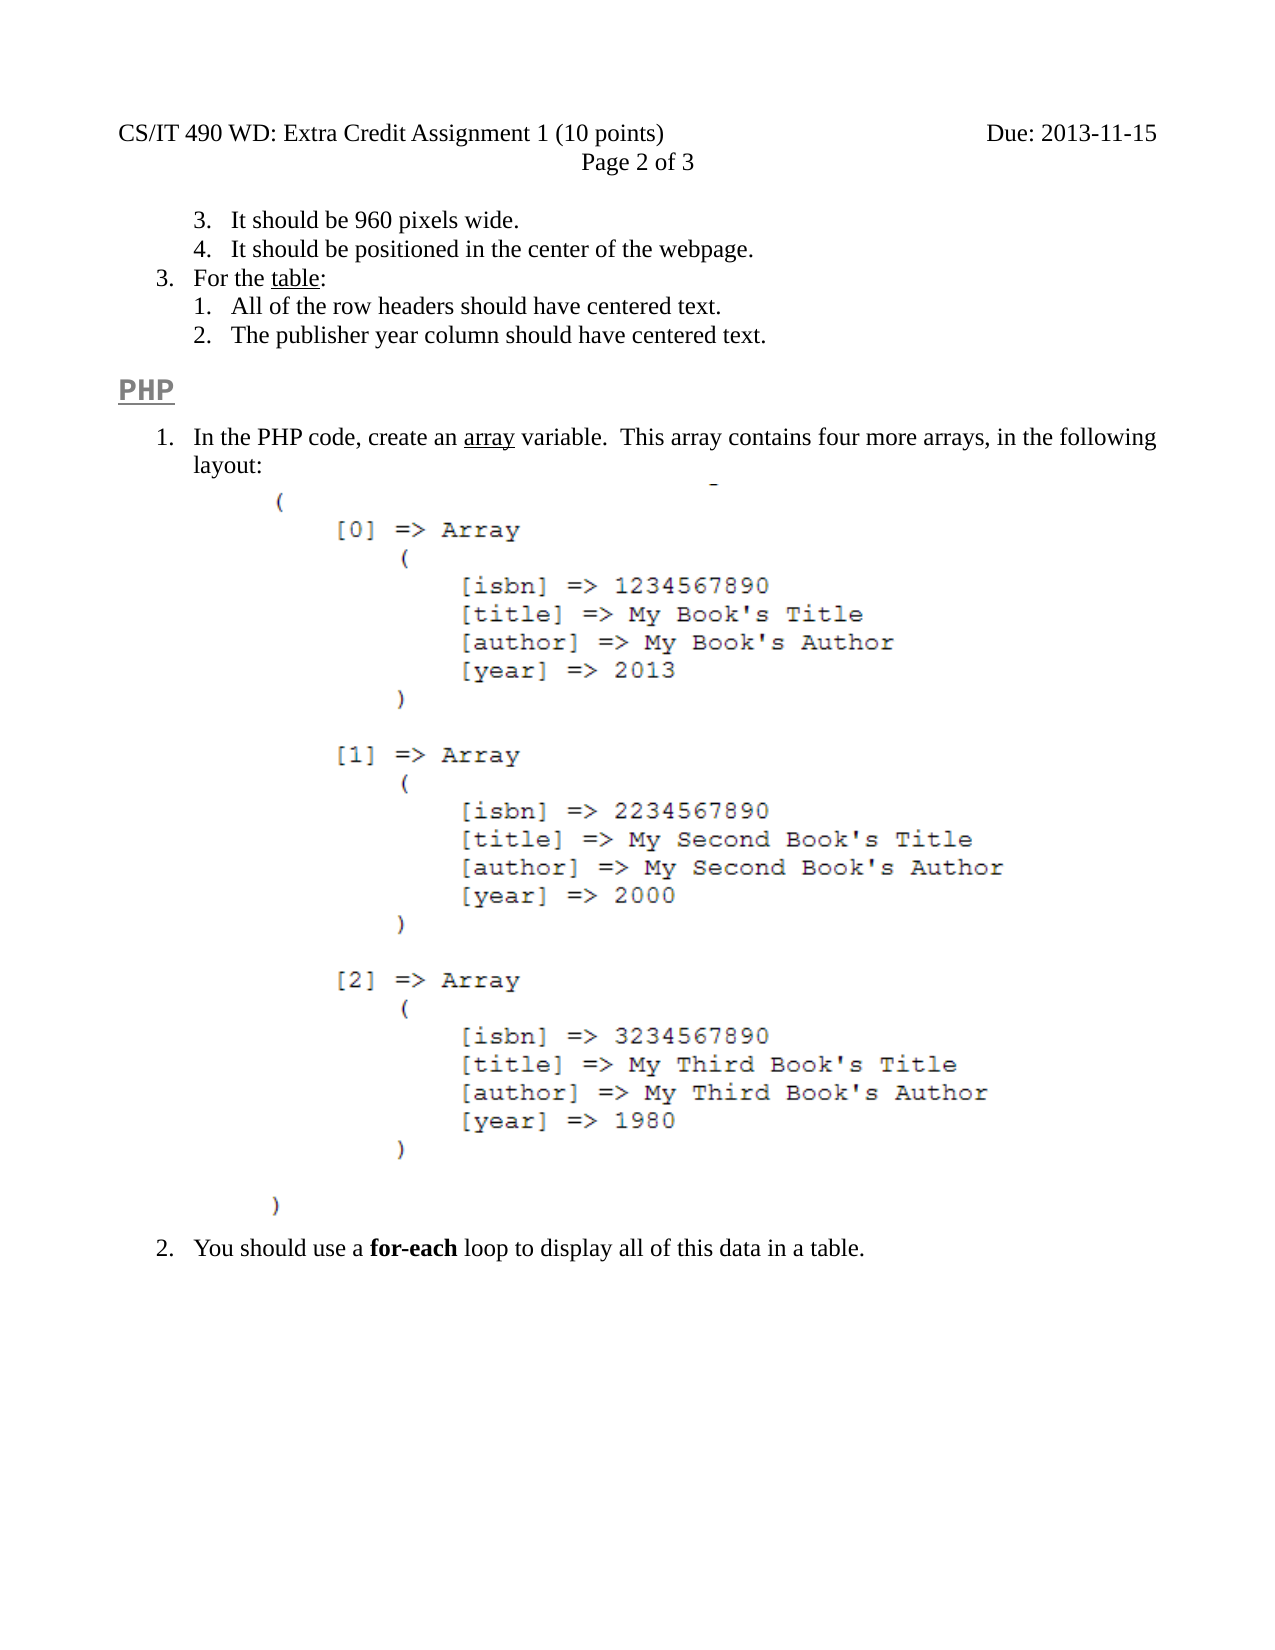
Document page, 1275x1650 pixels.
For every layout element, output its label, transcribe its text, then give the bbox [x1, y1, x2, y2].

list The publisher year column should have centered text. [193, 320, 1157, 349]
list You should use a for-each loop to display all of this data in a table. [156, 492, 1157, 1319]
list It should be 960 pixels wide. [193, 205, 1157, 234]
list All of the row headers should have centered text. [193, 291, 1157, 320]
picture [267, 484, 1033, 1233]
list In the PHP code, create an array variable. This array contains four more arrays, in the following layout: [156, 422, 1157, 479]
subtitle PHP [118, 374, 1157, 409]
list It should be positioned in the center of the webpage. [193, 234, 1157, 263]
list For the table: [156, 263, 1157, 291]
